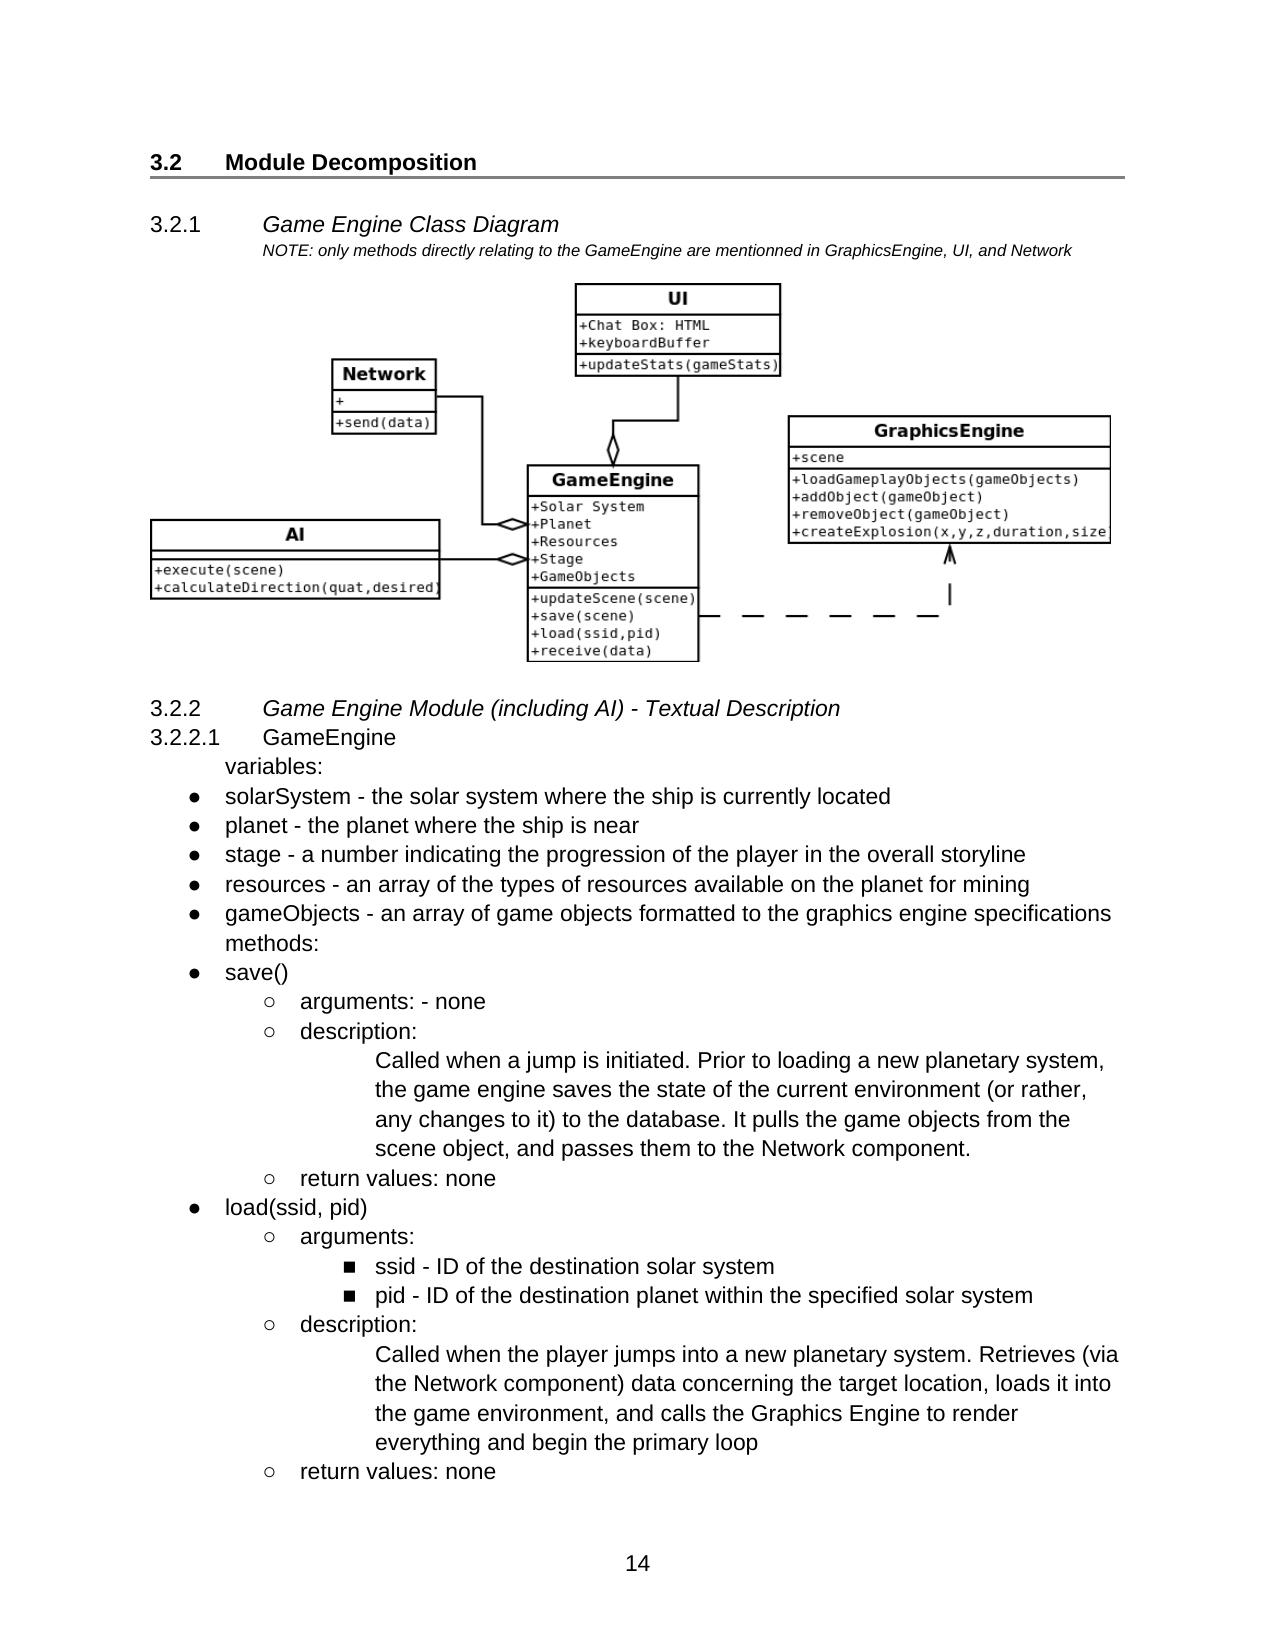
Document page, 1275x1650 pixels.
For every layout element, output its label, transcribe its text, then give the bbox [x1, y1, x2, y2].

text variables: [225, 754, 1125, 779]
list stage - a number indicating the progression of the player in the overall storyline [187, 842, 1125, 868]
list resources - an array of the types of resources available on the planet for mining [187, 871, 1125, 897]
text 3.2.1 Game Engine Class Diagram [150, 212, 1125, 237]
text 3.2.2 Game Engine Module (including AI) - Textual Description [150, 695, 1125, 721]
list description: [262, 1018, 1125, 1044]
text 3.2.2.1 GameEngine [150, 724, 1125, 750]
text Called when the player jumps into a new planetary system. Retrieves (via the Network component) data concerning the target location, loads it into the game environment, and calls the Graphics Engine to render everything and begin the primary loop [375, 1341, 1125, 1455]
list pid - ID of the destination planet within the specified solar system [150, 1283, 1125, 1308]
text 3.2 Module Decomposition [150, 150, 1125, 176]
list gameObjects - an array of game objects formatted to the graphics engine specifications [187, 901, 1125, 926]
list arguments: [262, 1224, 1125, 1249]
list planet - the planet where the ship is near [187, 813, 1125, 838]
list return values: none [262, 1459, 1125, 1484]
text NOTE: only methods directly relating to the GameEngine are mentionned in GraphicsEngine, UI, and Network [150, 241, 1125, 260]
list save() [187, 959, 1125, 985]
text Called when a jump is initiated. Prior to loading a new planetary system, the game engine saves the state of the current environment (or rather, any changes to it) to the database. It pulls the game objects from the scene object, and passes them to the Network component. [375, 1048, 1125, 1161]
list description: [262, 1312, 1125, 1338]
list load(ssid, pid) [187, 1194, 1125, 1220]
text methods: [225, 930, 1125, 956]
list ssid - ID of the destination solar system [150, 1253, 1125, 1279]
picture [150, 283, 1111, 662]
list return values: none [262, 1165, 1125, 1191]
list solarSystem - the solar system where the ship is currently located [187, 783, 1125, 809]
list arguments: - none [262, 989, 1125, 1014]
